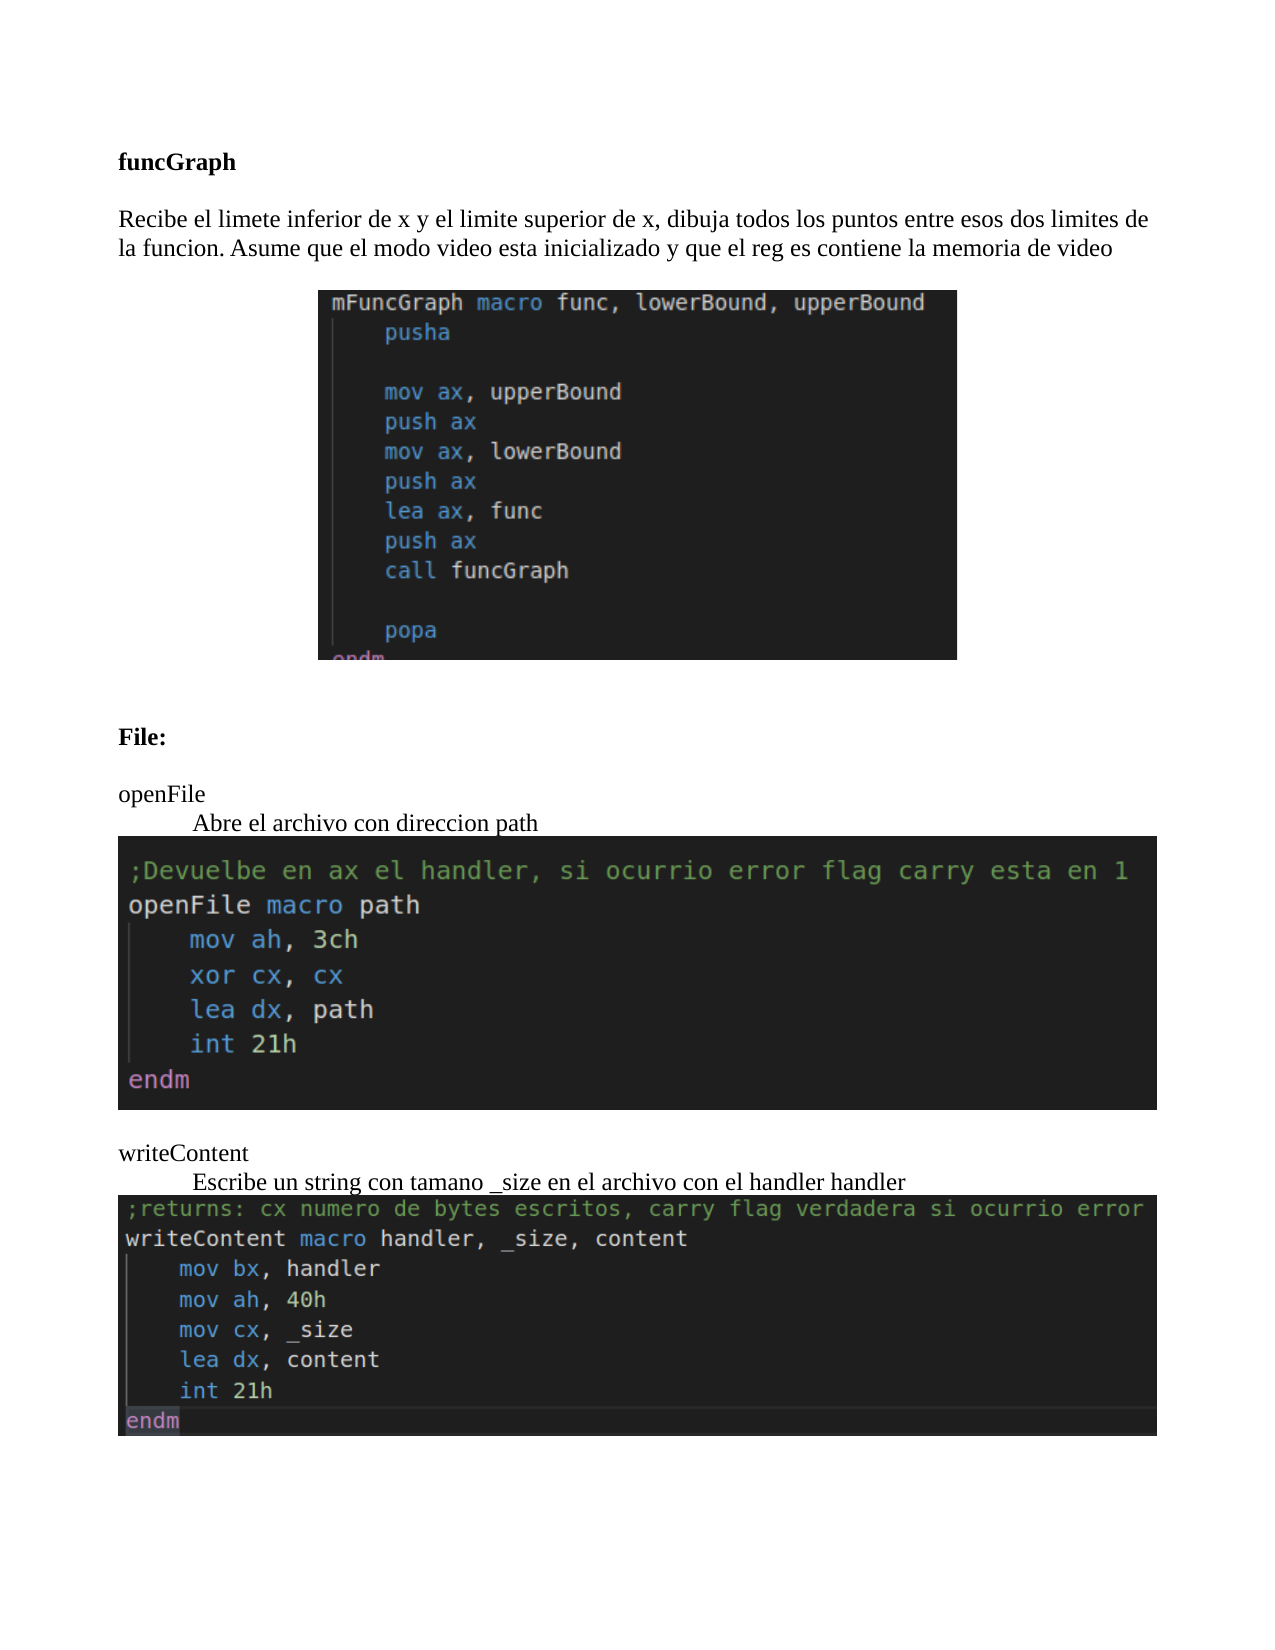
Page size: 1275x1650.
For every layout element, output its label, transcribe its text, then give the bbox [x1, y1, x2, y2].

text Escribe un string con tamano _size en el archivo con el handler handler [118, 1167, 1157, 1195]
text openFile [118, 779, 1157, 808]
text funcGraph [118, 147, 1157, 176]
picture [118, 1195, 1157, 1436]
text File: [118, 722, 1157, 751]
text Abre el archivo con direccion path [118, 808, 1157, 836]
picture [318, 290, 958, 660]
text Recibe el limete inferior de x y el limite superior de x, dibuja todos los puntos entre esos dos limites de la funcion. Asume que el modo video esta inicializado y que el reg es contiene la memoria de video [118, 204, 1157, 262]
text writeContent [118, 1138, 1157, 1167]
picture [118, 836, 1157, 1110]
